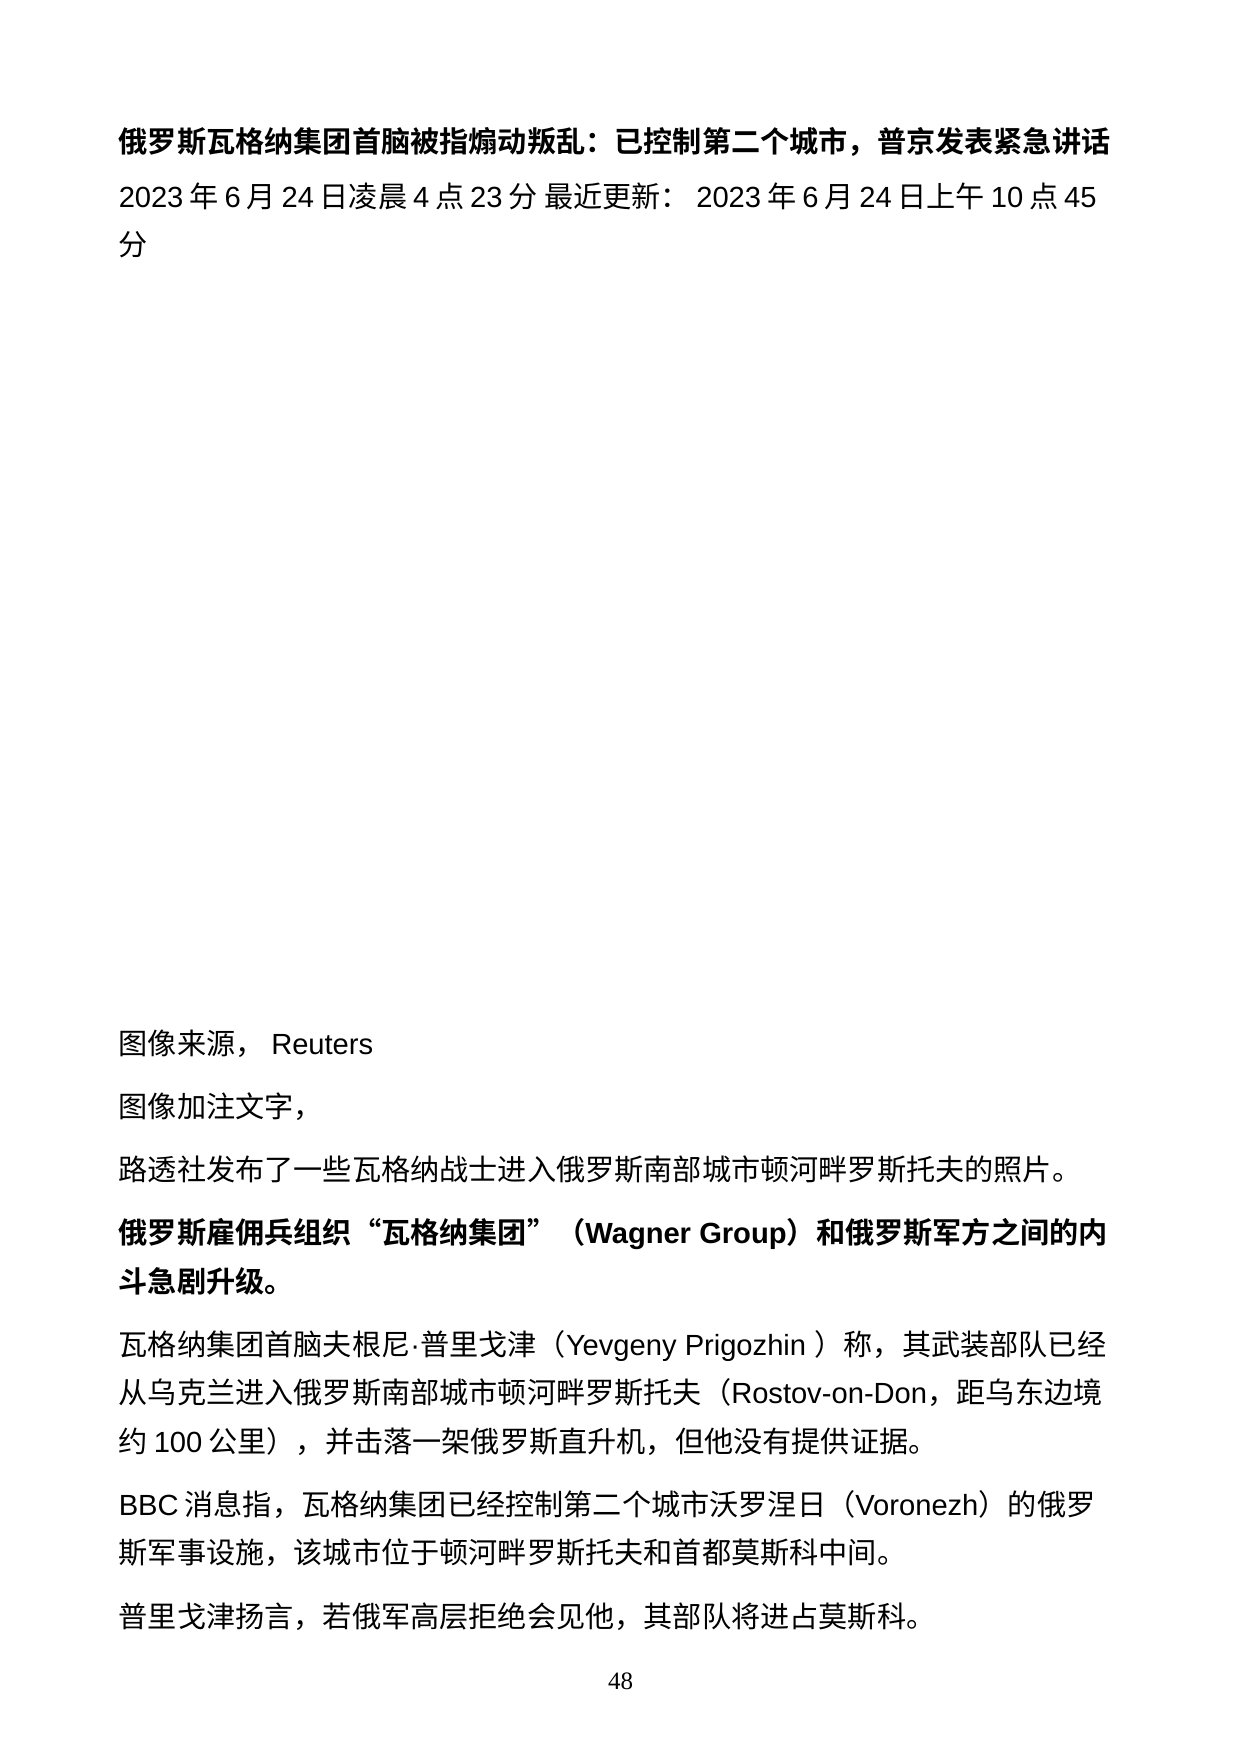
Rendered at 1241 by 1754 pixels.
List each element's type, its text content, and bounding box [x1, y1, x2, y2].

text 图像来源， Reuters [118, 1020, 1122, 1062]
text BBC消息指，瓦格纳集团已经控制第二个城市沃罗涅日（Voronezh）的俄罗斯军事设施，该城市位于顿河畔罗斯托夫和首都莫斯科中间。 [118, 1481, 1122, 1572]
text 图像加注文字， [118, 1083, 1122, 1126]
subtitle 俄罗斯瓦格纳集团首脑被指煽动叛乱：已控制第二个城市，普京发表紧急讲话 [118, 118, 1122, 161]
text 俄罗斯雇佣兵组织“瓦格纳集团”（Wagner Group）和俄罗斯军方之间的内斗急剧升级。 [118, 1209, 1122, 1300]
text 普里戈津扬言，若俄军高层拒绝会见他，其部队将进占莫斯科。 [118, 1593, 1122, 1635]
text 瓦格纳集团首脑夫根尼·普里戈津（Yevgeny Prigozhin ）称，其武装部队已经从乌克兰进入俄罗斯南部城市顿河畔罗斯托夫（Rostov-on-Don，距乌东边境约100公里），并击落一架俄罗斯直升机，但他没有提供证据。 [118, 1321, 1122, 1461]
text 路透社发布了一些瓦格纳战士进入俄罗斯南部城市顿河畔罗斯托夫的照片。 [118, 1146, 1122, 1189]
text 2023年6月24日凌晨4点23分 最近更新： 2023年6月24日上午10点45分 [118, 173, 1122, 999]
